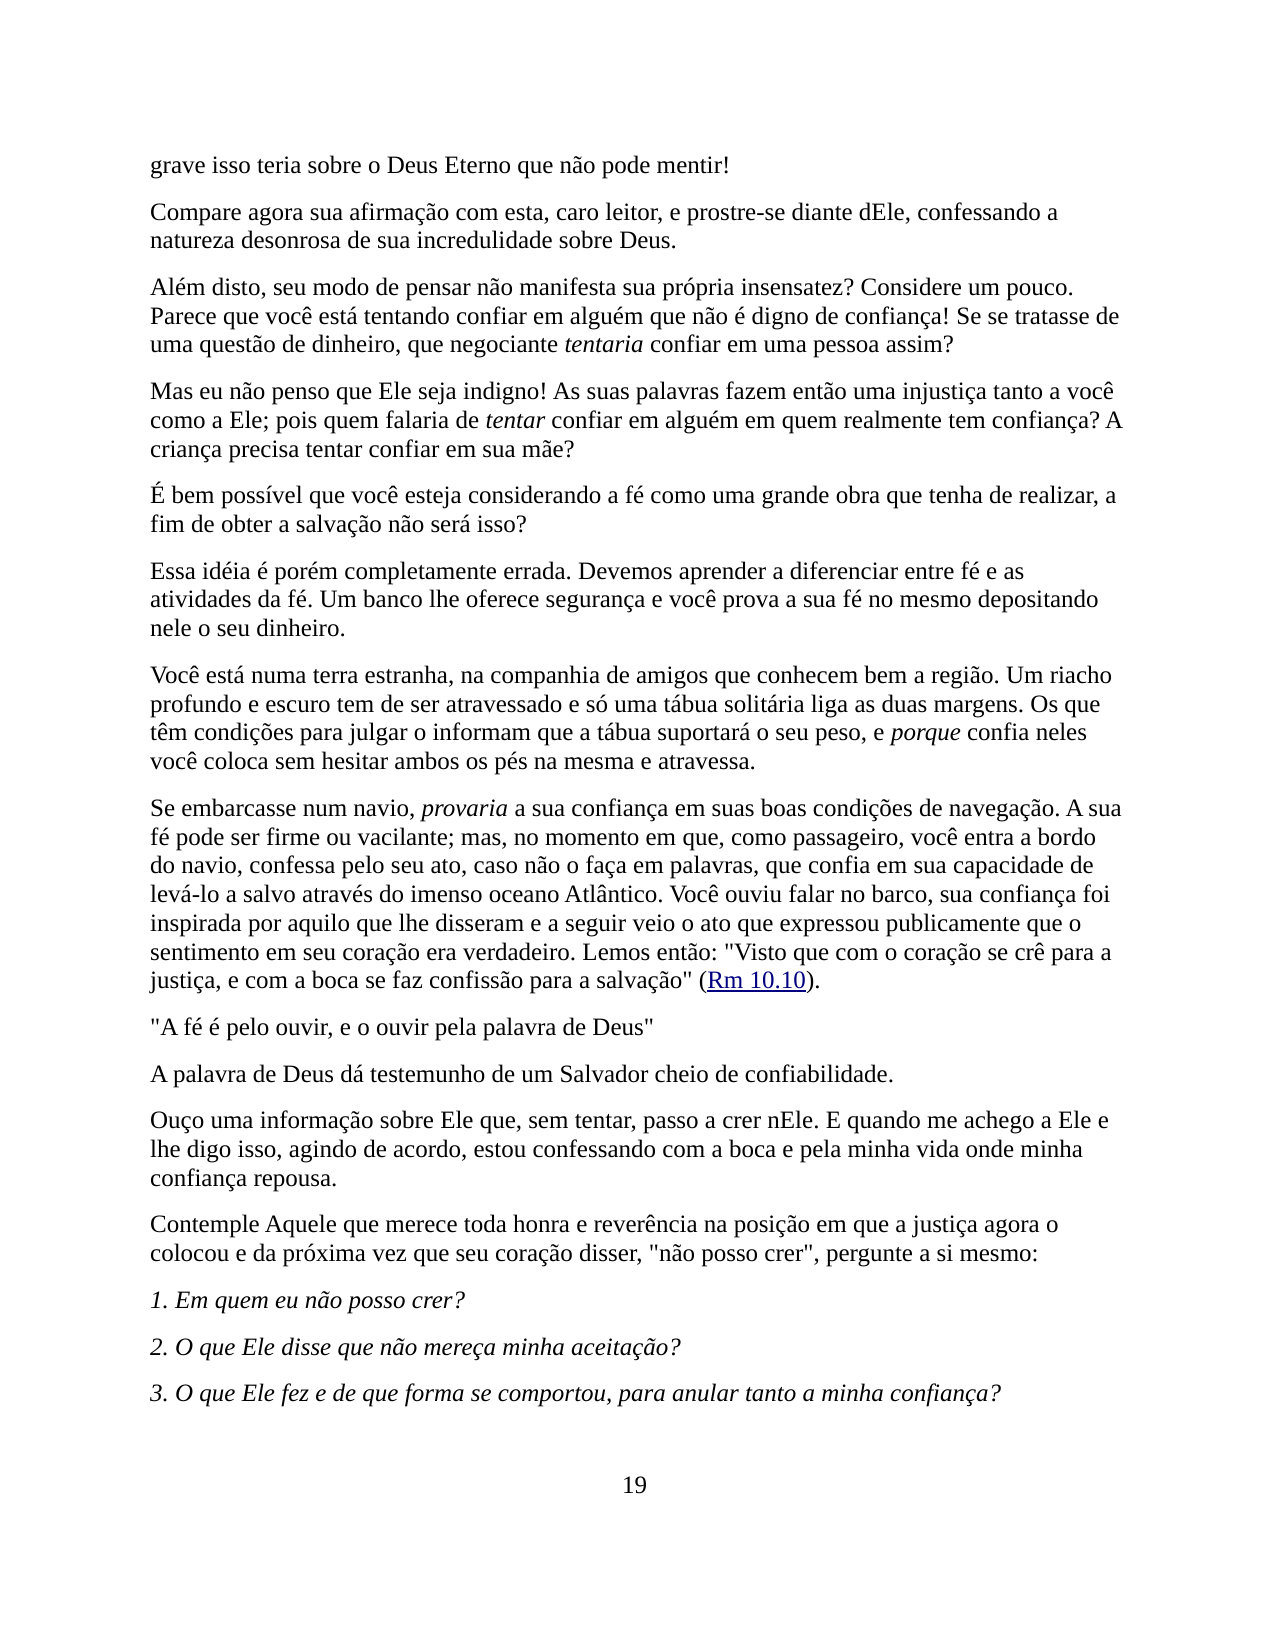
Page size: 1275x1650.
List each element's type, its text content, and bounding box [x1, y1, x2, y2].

text Se embarcasse num navio, provaria a sua confiança em suas boas condições de navegação. A sua fé pode ser firme ou vacilante; mas, no momento em que, como passageiro, você entra a bordo do navio, confessa pelo seu ato, caso não o faça em palavras, que confia em sua capacidade de levá-lo a salvo através do imenso oceano Atlântico. Você ouviu falar no barco, sua confiança foi inspirada por aquilo que lhe disseram e a seguir veio o ato que expressou publicamente que o sentimento em seu coração era verdadeiro. Lemos então: "Visto que com o coração se crê para a justiça, e com a boca se faz confissão para a salvação" (Rm 10.10). [150, 793, 1125, 994]
text A palavra de Deus dá testemunho de um Salvador cheio de confiabilidade. [150, 1059, 1125, 1087]
text "A fé é pelo ouvir, e o ouvir pela palavra de Deus" [150, 1012, 1125, 1041]
text 2. O que Ele disse que não mereça minha aceitação? [150, 1332, 1125, 1360]
text 3. O que Ele fez e de que forma se comportou, para anular tanto a minha confiança? [150, 1378, 1125, 1407]
text Ouço uma informação sobre Ele que, sem tentar, passo a crer nEle. E quando me achego a Ele e lhe digo isso, agindo de acordo, estou confessando com a boca e pela minha vida onde minha confiança repousa. [150, 1105, 1125, 1192]
text Mas eu não penso que Ele seja indigno! As suas palavras fazem então uma injustiça tanto a você como a Ele; pois quem falaria de tentar confiar em alguém em quem realmente tem confiança? A criança precisa tentar confiar em sua mãe? [150, 376, 1125, 462]
text 1. Em quem eu não posso crer? [150, 1285, 1125, 1314]
text Compare agora sua afirmação com esta, caro leitor, e prostre-se diante dEle, confessando a natureza desonrosa de sua incredulidade sobre Deus. [150, 197, 1125, 254]
text Você está numa terra estranha, na companhia de amigos que conhecem bem a região. Um riacho profundo e escuro tem de ser atravessado e só uma tábua solitária liga as duas margens. Os que têm condições para julgar o informam que a tábua suportará o seu peso, e porque confia neles você coloca sem hesitar ambos os pés na mesma e atravessa. [150, 660, 1125, 775]
text É bem possível que você esteja considerando a fé como uma grande obra que tenha de realizar, a fim de obter a salvação não será isso? [150, 480, 1125, 538]
text Além disto, seu modo de pensar não manifesta sua própria insensatez? Considere um pouco. Parece que você está tentando confiar em alguém que não é digno de confiança! Se se tratasse de uma questão de dinheiro, que negociante tentaria confiar em uma pessoa assim? [150, 272, 1125, 358]
text Contemple Aquele que merece toda honra e reverência na posição em que a justiça agora o colocou e da próxima vez que seu coração disser, "não posso crer", pergunte a si mesmo: [150, 1209, 1125, 1267]
text Essa idéia é porém completamente errada. Devemos aprender a diferenciar entre fé e as atividades da fé. Um banco lhe oferece segurança e você prova a sua fé no mesmo depositando nele o seu dinheiro. [150, 556, 1125, 642]
text grave isso teria sobre o Deus Eterno que não pode mentir! [150, 150, 1125, 179]
